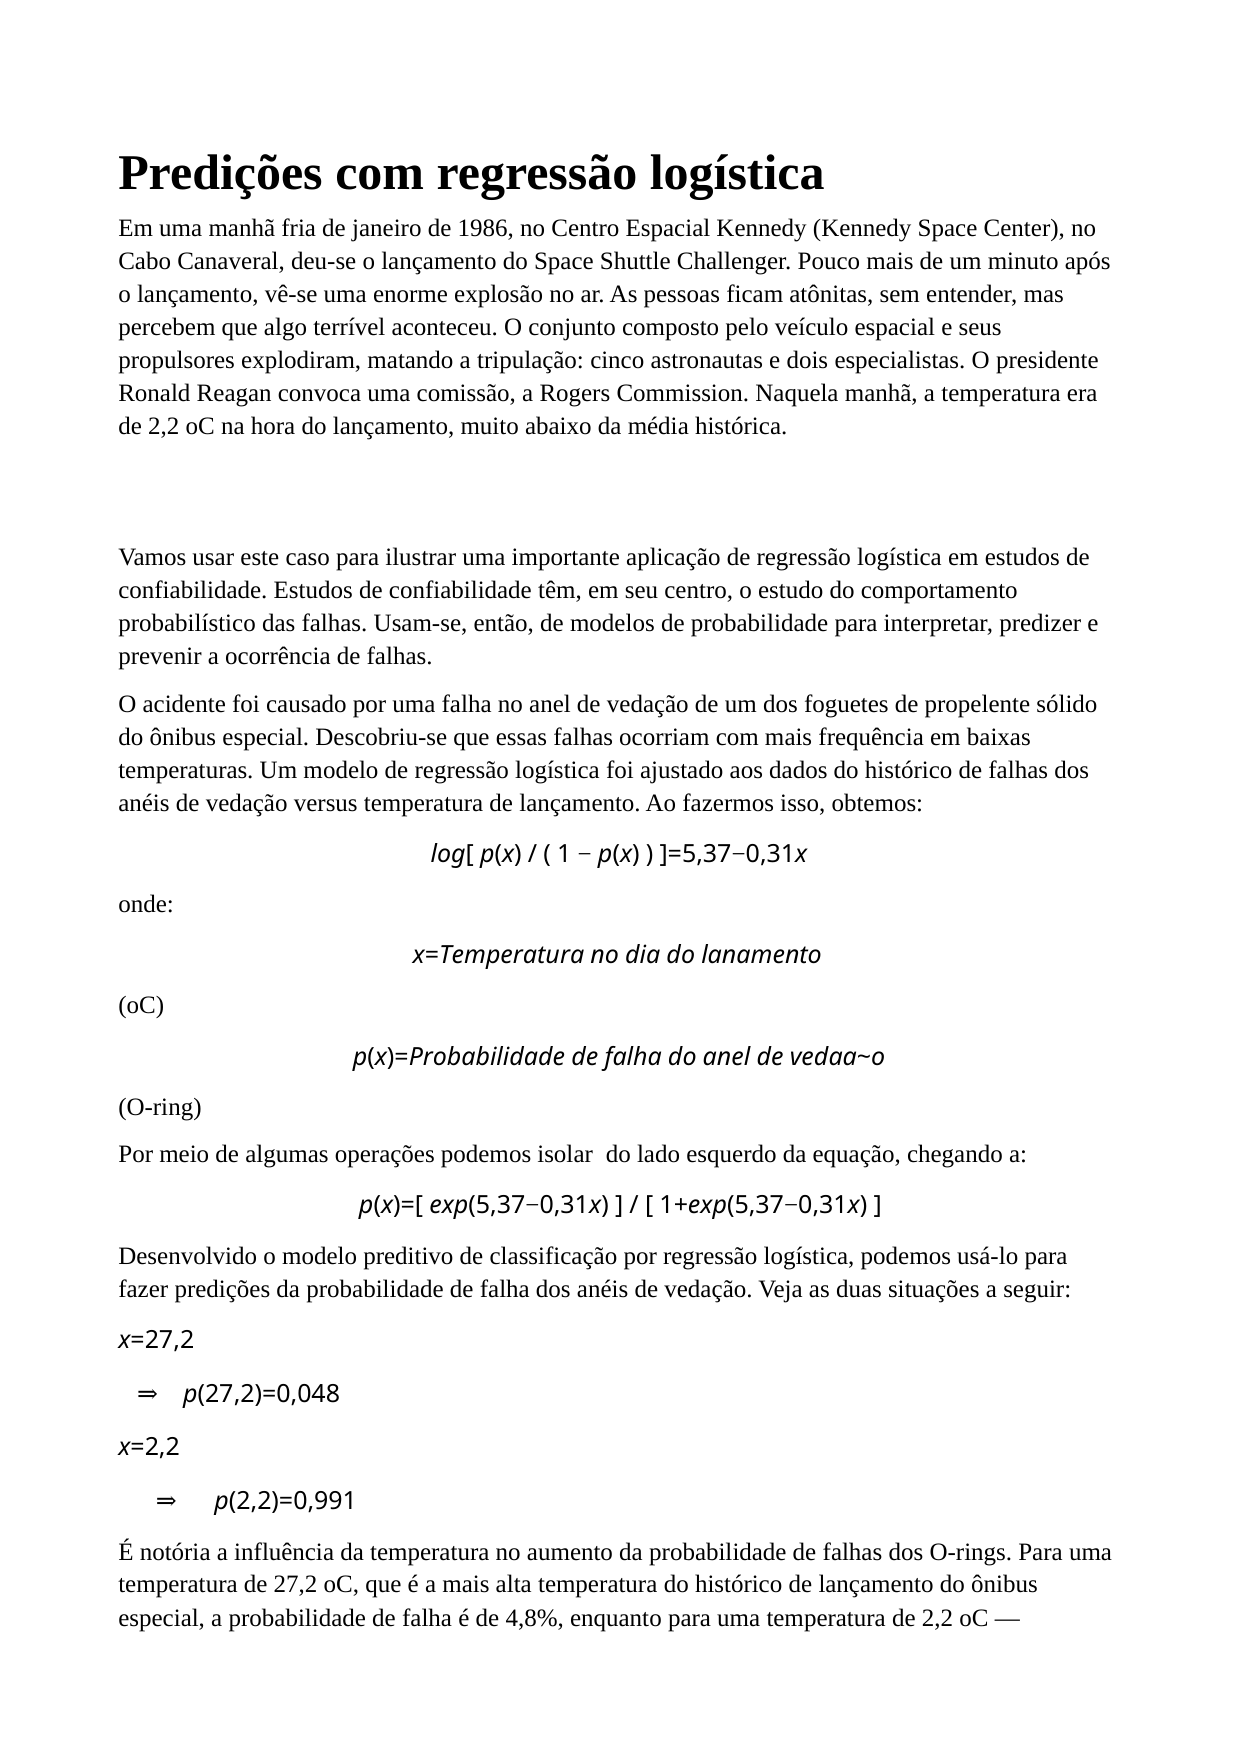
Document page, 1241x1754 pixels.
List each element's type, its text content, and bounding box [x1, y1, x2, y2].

text É notória a influência da temperatura no aumento da probabilidade de falhas dos O-rings. Para uma temperatura de 27,2 oC, que é a mais alta temperatura do histórico de lançamento do ônibus especial, a probabilidade de falha é de 4,8%, enquanto para uma temperatura de 2,2 oC — [118, 1537, 1122, 1631]
text log[ p(x) / ( 1 − p(x) ) ]=5,37−0,31x [118, 836, 1122, 869]
subtitle Predições com regressão logística [118, 143, 1122, 201]
text ⇒ p(27,2)=0,048 [118, 1375, 1122, 1409]
text ⇒ p(2,2)=0,991 [118, 1483, 1122, 1517]
text Em uma manhã fria de janeiro de 1986, no Centro Espacial Kennedy (Kennedy Space Center), no Cabo Canaveral, deu-se o lançamento do Space Shuttle Challenger. Pouco mais de um minuto após o lançamento, vê-se uma enorme explosão no ar. As pessoas ficam atônitas, sem entender, mas percebem que algo terrível aconteceu. O conjunto composto pelo veículo espacial e seus propulsores explodiram, matando a tripulação: cinco astronautas e dois especialistas. O presidente Ronald Reagan convoca uma comissão, a Rogers Commission. Naquela manhã, a temperatura era de 2,2 oC na hora do lançamento, muito abaixo da média histórica. [118, 213, 1122, 440]
text (oC) [118, 991, 1122, 1019]
text (O-ring) [118, 1092, 1122, 1121]
text Por meio de algumas operações podemos isolar do lado esquerdo da equação, chegando a: [118, 1139, 1122, 1168]
text Desenvolvido o modelo preditivo de classificação por regressão logística, podemos usá-lo para fazer predições da probabilidade de falha dos anéis de vedação. Veja as duas situações a seguir: [118, 1241, 1122, 1303]
text Vamos usar este caso para ilustrar uma importante aplicação de regressão logística em estudos de confiabilidade. Estudos de confiabilidade têm, em seu centro, o estudo do comportamento probabilístico das falhas. Usam-se, então, de modelos de probabilidade para interpretar, predizer e prevenir a ocorrência de falhas. [118, 542, 1122, 670]
text p(x)=[ exp(5,37−0,31x) ] / [ 1+exp(5,37−0,31x) ] [118, 1187, 1122, 1221]
text x=27,2 [118, 1322, 1122, 1356]
text p(x)=Probabilidade de falha do anel de vedaa~o [118, 1038, 1122, 1072]
text O acidente foi causado por uma falha no anel de vedação de um dos foguetes de propelente sólido do ônibus especial. Descobriu-se que essas falhas ocorriam com mais frequência em baixas temperaturas. Um modelo de regressão logística foi ajustado aos dados do histórico de falhas dos anéis de vedação versus temperatura de lançamento. Ao fazermos isso, obtemos: [118, 689, 1122, 817]
text x=Temperatura no dia do lanamento [118, 937, 1122, 971]
text x=2,2 [118, 1429, 1122, 1463]
text onde: [118, 889, 1122, 918]
